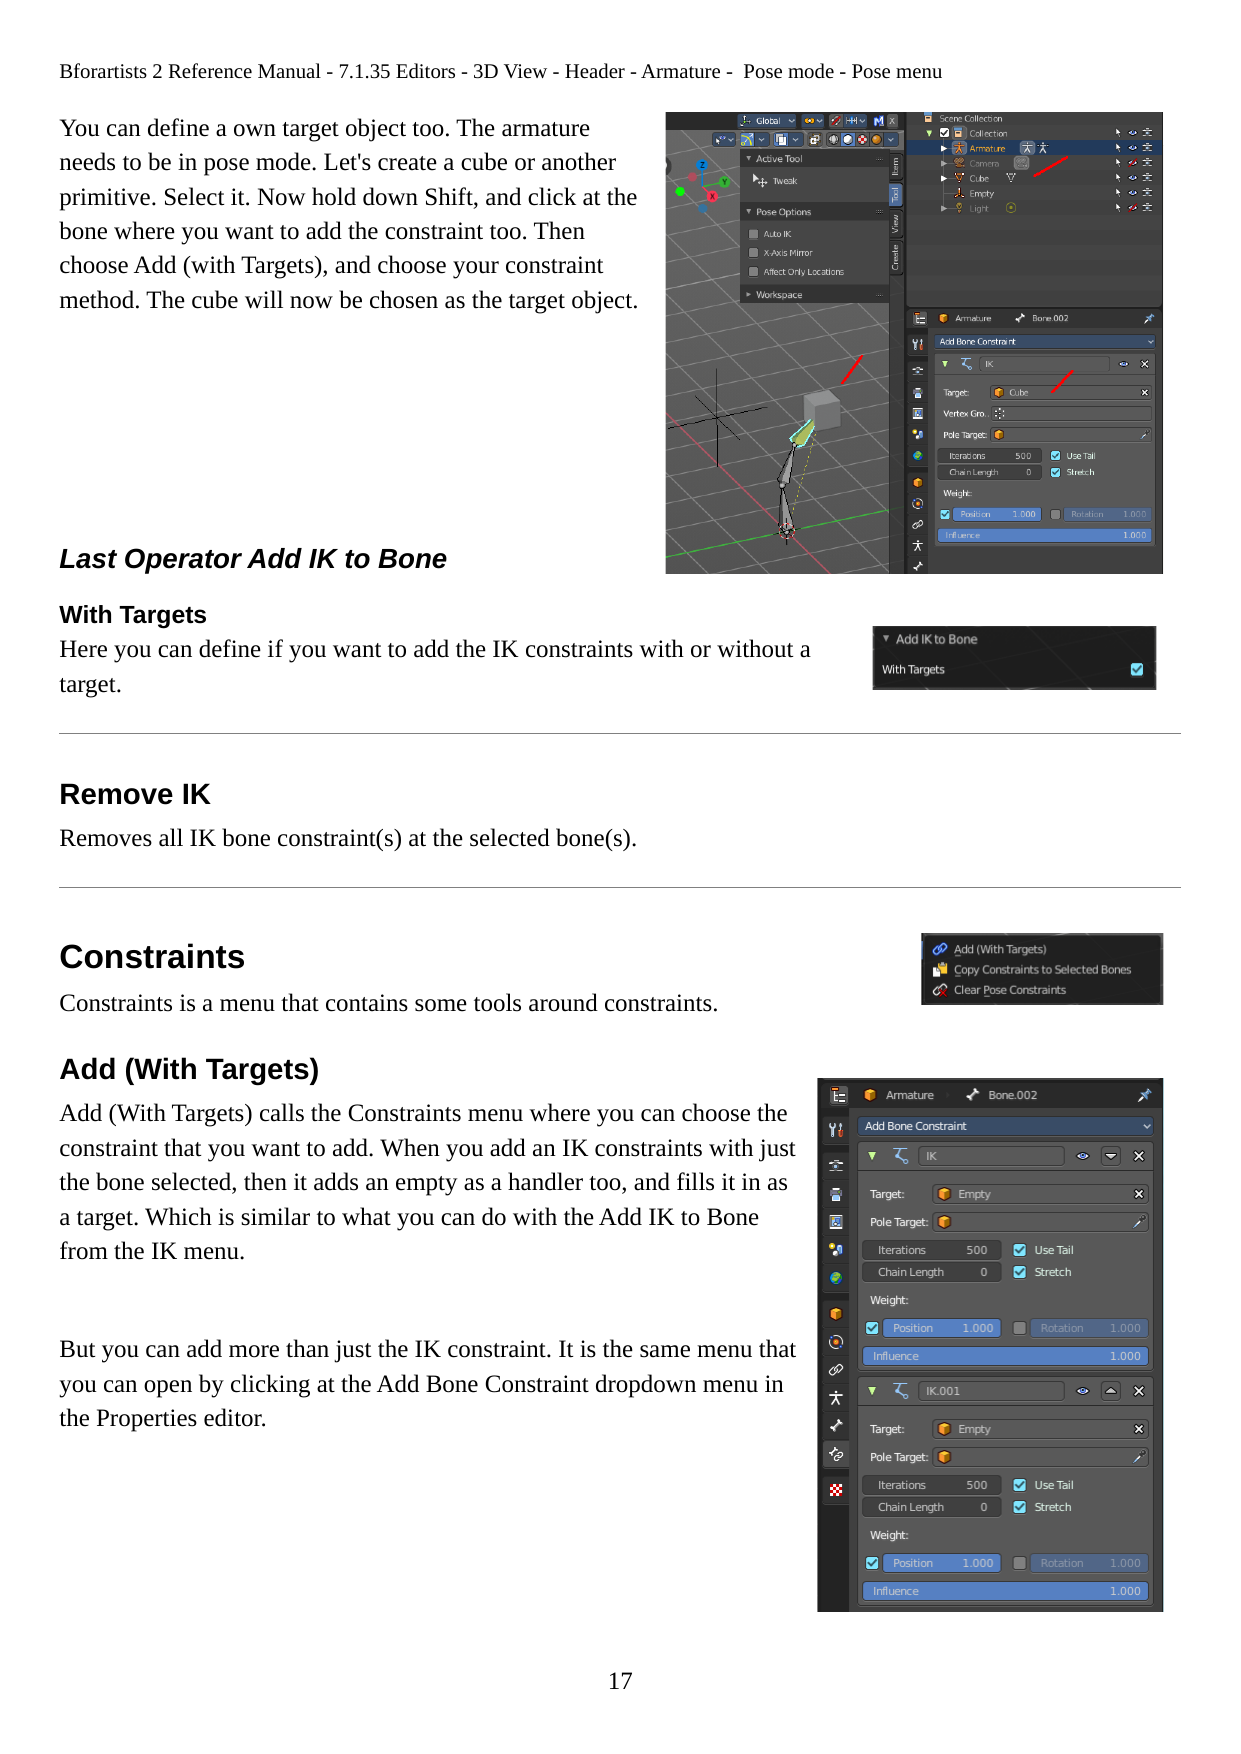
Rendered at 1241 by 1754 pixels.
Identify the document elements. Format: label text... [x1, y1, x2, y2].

picture [665, 112, 1164, 574]
picture [921, 933, 1164, 1005]
subtitle [1164, 937, 1181, 976]
text But you can add more than just the IK constraint. It is the same menu that you can open by clicking at the Add Bone Constraint dropdown menu in the Properties editor. [59, 1334, 817, 1432]
picture [817, 1078, 1164, 1612]
subtitle Remove IK [59, 777, 1181, 811]
subtitle With Targets [59, 600, 1181, 628]
text Here you can define if you want to add the IK constraints with or without a target. [59, 634, 1181, 698]
text Constraints is a menu that contains some tools around constraints. [59, 988, 1181, 1017]
text Removes all IK bone constraint(s) at the selected bone(s). [59, 823, 1181, 852]
subtitle Add (With Targets) [59, 1052, 1181, 1086]
subtitle Last Operator Add IK to Bone [59, 543, 1181, 575]
text Add (With Targets) calls the Constraints menu where you can choose the constraint that you want to add. When you add an IK constraints with just the bone selected, then it adds an empty as a handler too, and fills it in as a target. Which is similar to what you can do with the Add IK to Bone from the IK menu. [59, 1098, 817, 1265]
subtitle Constraints [59, 937, 921, 976]
text You can define a own target object too. The armature needs to be in pose mode. Let's create a cube or another primitive. Select it. Now hold down Shift, and click at the bone where you want to add the constraint too. Then choose Add (with Targets), and choose your constraint method. The cube will now be chosen as the target object. [59, 113, 665, 314]
picture [872, 626, 1157, 690]
